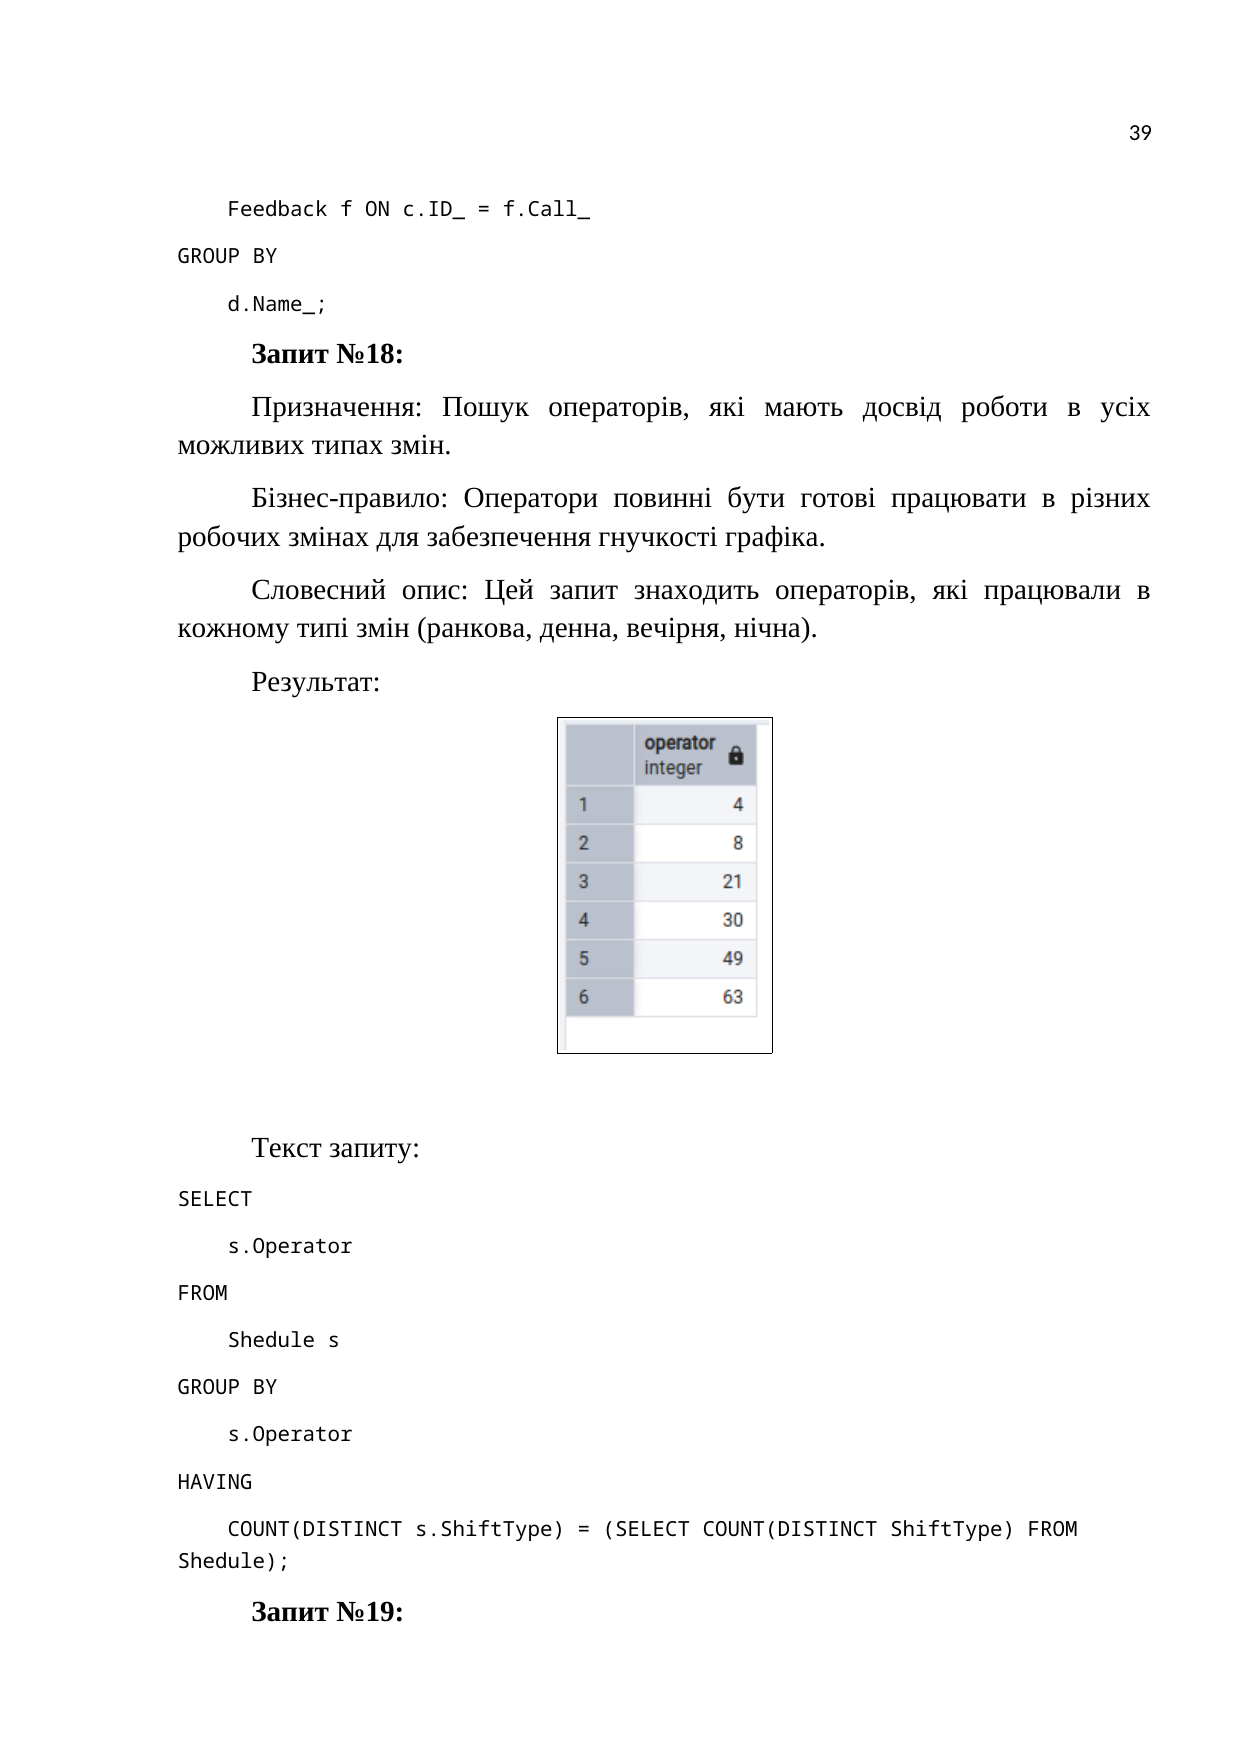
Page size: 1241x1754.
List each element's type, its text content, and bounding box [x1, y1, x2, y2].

text Shedule s [177, 1325, 1152, 1354]
text Результат: [177, 664, 1152, 697]
text GROUP BY [177, 242, 1152, 270]
text COUNT(DISTINCT s.ShiftType) = (SELECT COUNT(DISTINCT ShiftType) FROM Shedule); [177, 1514, 1152, 1575]
text GROUP BY [177, 1372, 1152, 1401]
text Текст запиту: [177, 1131, 1152, 1164]
text Призначення: Пошук операторів, які мають досвід роботи в усіх можливих типах змін. [177, 389, 1152, 461]
text HAVING [177, 1467, 1152, 1495]
text s.Operator [177, 1231, 1152, 1259]
picture [559, 720, 770, 1050]
text Запит №18: [177, 336, 1152, 369]
text Feedback f ON c.ID_ = f.Call_ [177, 194, 1152, 223]
text d.Name_; [177, 289, 1152, 317]
text s.Operator [177, 1419, 1152, 1448]
text Словесний опис: Цей запит знаходить операторів, які працювали в кожному типі змін (ранкова, денна, вечірня, нічна). [177, 572, 1152, 644]
text FROM [177, 1278, 1152, 1306]
text SELECT [177, 1184, 1152, 1212]
text Запит №19: [177, 1594, 1152, 1627]
text Бізнес-правило: Оператори повинні бути готові працювати в різних робочих змінах для забезпечення гнучкості графіка. [177, 480, 1152, 552]
